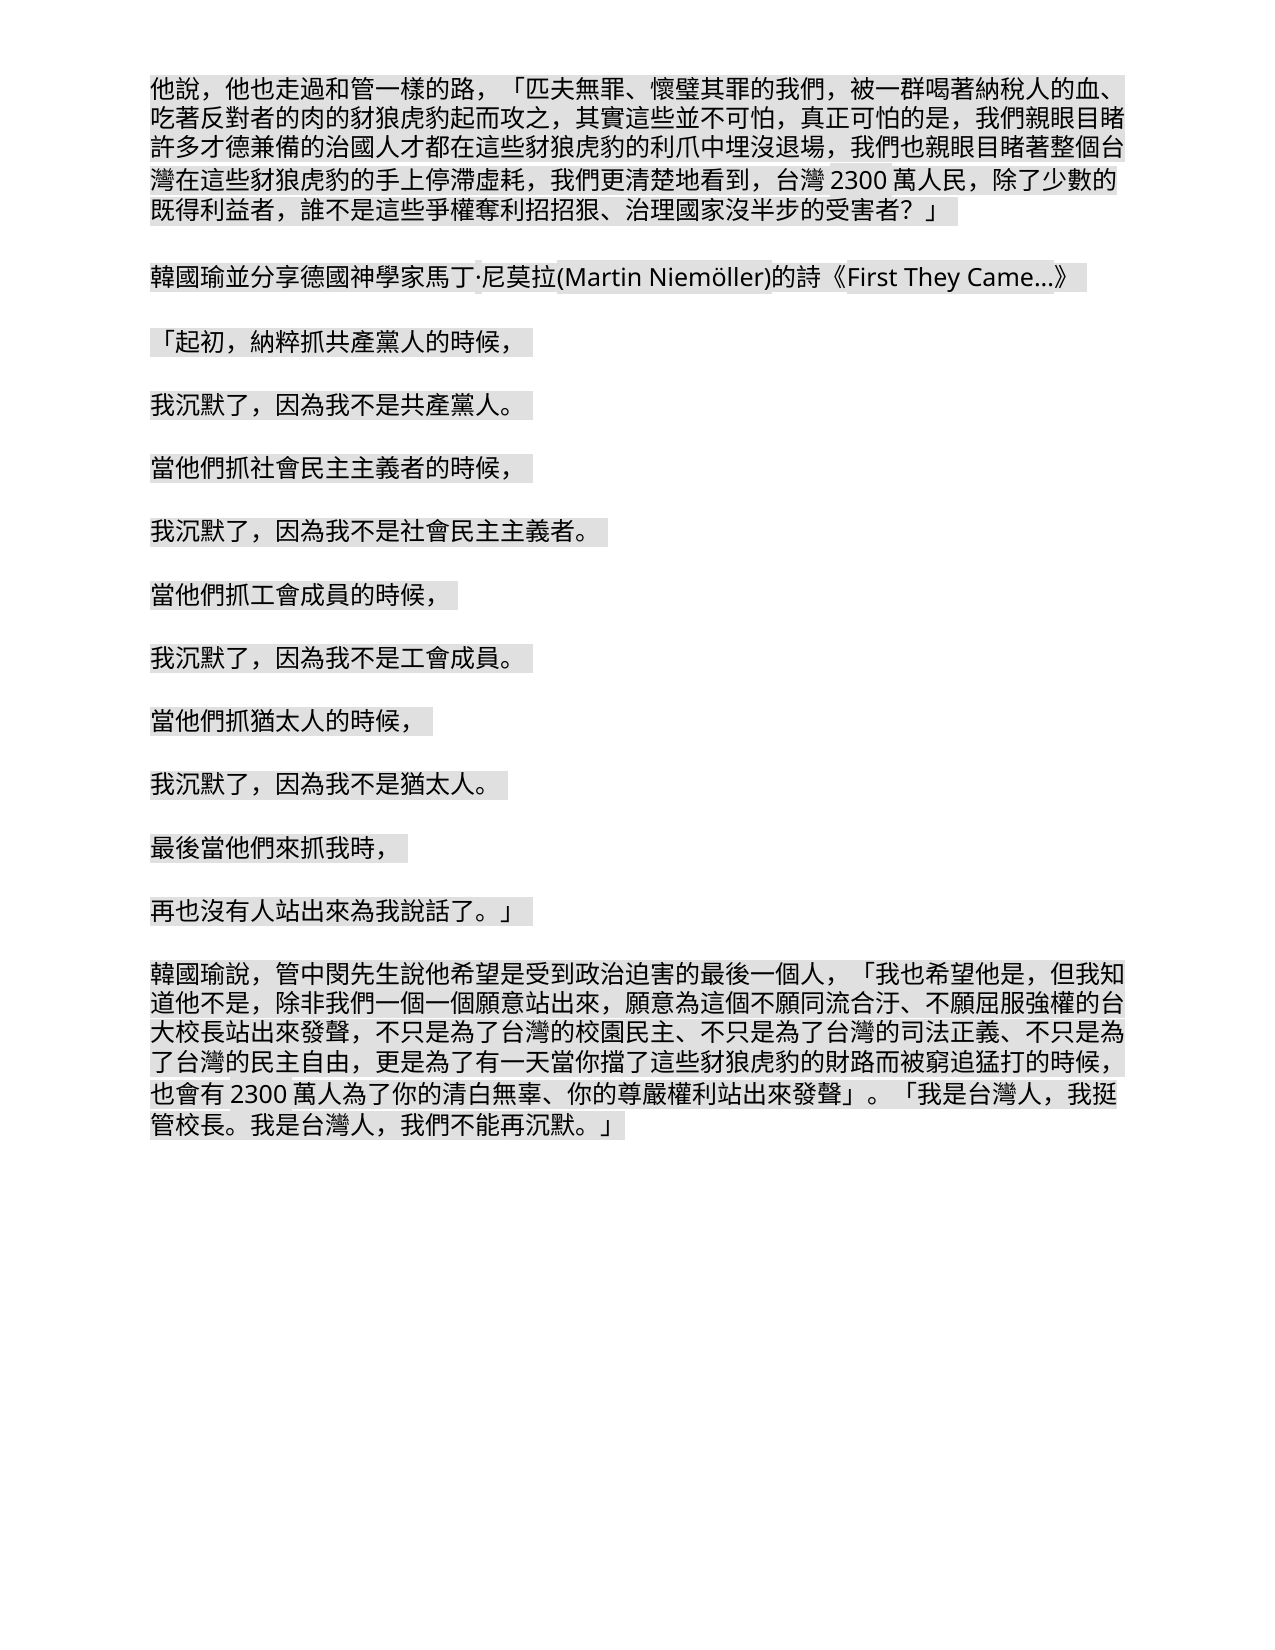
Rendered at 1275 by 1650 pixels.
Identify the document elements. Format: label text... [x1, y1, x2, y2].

text 卡韓政變 (103)： 我心裏有一架鋼琴 陳真 2019. 07. 03. 這一篇得參照 "卡韓政變" 系列編號 99之 "法律做為傷害異己工具的兩種方式"。我在那篇文章裏頭說： "所謂查水表，就是在你的工作上拼命尋找各種麻煩，看能不能找到什麼疏忽或細小違規之處，然後把它擴大解釋，進而把你繩之以法。" 我在那文章中還說，查水表通常是針對 "非公眾人物"。不過，民進黨顯然比國民黨還要齷齪，連公眾人物也照查不誤，嘴臉相當難看。你看，台大校長管中閔就被查水表了，不但查，而且居然一查20年，蛛絲馬跡都不放過；找不到違規證據就自己認定，說你有罪就有罪，並且採公審方式，藉以當眾羞辱之，同時殺雞儆猴。 這樣一種戒嚴年代的荒唐行徑，居然公然為之。你難道還真以為這些為惡者及其文人走狗們真的不懂得文明的道理嗎？當然不是。他們擺明就是要整死你。 你看，台灣唯一主張兩岸統一的節目 "夜問打權" (其實這節目我看不下去，太八股)，似乎因為政治壓力被停掉。那些每天高喊追求百分之百言論自由、熱愛民主與法治的綠色文人們卻居然說 "如果有拿錢，就不是言論自由"。他媽的這些鳥人真是很敢講，什麼鳥話也講得出口。難道你還真以為這些為惡者及其文人走狗們真的不懂得文明的道理？當然不是。他們擺明就是要整死你。 報載：公務員懲戒委員會今天就管中閔涉嫌所謂違反公務員服務法之「禁止兼職」規定，公開審理。管中閔在庭上發佈聲明指出，這是蔡政府進一步的政治迫害。為了尋找違法證據，這群迫害者從國稅局調閱近二十年的所得稅資料，逐筆檢視，並要求各單位交代往來細節；甚至包括他未擔任公務人員的時期，根本非監察權行使範圍，嚴重侵犯個人隱私，枉顧事實，強行定罪，進行彈劾。 管中閔表示，他今天之所以必須站在這裡受審，源頭就是台大校長遴選結果不為少數有權勢者所喜，否則怎麼會有長達一年、鋪天蓋地的政治抹黑？怎麼會有立法院以「退回預算」來要求教育部不可接受遴選結果？怎麼會有教育部對遴選結果的多番刁難？怎麼會有兩次針對他個人的「跨部會諮詢專案小組會議」？怎麼會有台北地檢署的傳訊？又怎麼會有後來監察院的調查？監察院今年1月15日通過的彈劾，不過是所有政治追殺都不成功後的另一次迫害。管中閔表示："希望我是政治迫害的最後一人"。 管中閔當然不會是政治迫害的最後一人。而且，依我看，這不但不會是最後一人，而是剛拉開序幕而已；人渣黨只會越來越肆無忌憚，為所欲為。 我始終想強調的是：不管島內島外，所有那些來自西方及其走狗的什麼追求自由與民主等等等，全是鬼話，全是傷害異己的工具；動輒高唱民主與自由者，其實無一善類。他們不是真的不懂得文明的道理，而是擺明就是要整死你。 因此，道理只能講給那些或許還有救的人聽。但是，種種政治現實擺明就是要你死，沒有道理可講。能制止為惡者，唯有力量。力量包括權力和武力，這兩樣東西我們一般人都沒有，但我們卻有比這更有力量的東西，那就是良善與勇氣。就如甘地所說，"只要走在良善的道路上，總有一天就會走到目的地"。雖然我不知道 "總有一天" 究竟是哪一天，是五十年或兩百年後？還是一千年、一萬年？對於未來，也許需要的並不是關於所謂勝負的信心，而是對於美麗人事物的愛。 後記： 很多很多很多年以來，我好像從沒當過一天的正常人，每當我感到冤屈、無助、孤獨而痛苦，我就常想起王洛賓那段話："我心裏有一架鋼琴，手斷了，心還在彈，沒有人能使我離開音樂"。 因為每晚得徹夜照顧小孩，睡眠嚴重不足，但是一逮到時間，我還是會儘可能拖著疲憊的身子往電影院跑，就好像汽車需要加油一樣。這幾天已經看了兩遍 "寄生上流"，打算再看個幾遍。這電影真是超好笑，但心裏卻也說不出的悲傷與感動。藝術是一種無法轉述的東西，只能各人心領神會。這裏有一段片中音樂，作者是韓國的天才音樂家鄭在日，演奏者姜異彩： https://www.youtube.com/watch?v=EwniUmkngnc 你聽，美麗的聲音即使無人聞問，依舊美麗對吧？就算全世界70億人都說這曲子很難聽，我還是由衷愛戀，我不需要成為多數。權力競逐有勝有負，但善惡美醜自身就是它的獎賞與懲罰；當下已報，不用等到未來。 現實之未來太遙遠，我等不到，也不打算等，當下這一切美好，於願已足。 ==================== 力挺管中閔 韓國瑜：我是台灣人，我們不能再沉默。 2019-07-02 聯合報 記者蔡孟妤 挺台大校長管中閔，高雄市長韓國瑜今晚在臉書發文說，今天的台灣，沒有民主自由、沒有公平正義，只有一個「順我者昌、逆我者亡」的綠色執政，只有一群「以民主進步之名、行專制退步之實」的國之妖孽。他也和管一樣被一群喝著納稅人的血、吃著反對者的肉的豺狼虎豹起而攻之，更可怕的是，整個台灣在這些豺狼虎豹的手上停滯虛耗，台灣2300萬人民，除了少數的既得利益者，誰不是這些爭權奪利招招狠、治理國家沒半步的受害者？ 韓國瑜臉書發文「我是台灣人，我們不能再沉默。」當他從電視上看到管中閔校長孤寂落寞、卻又堅毅不屈的身影時，他覺得台灣引以為傲的民主自由又有一塊角落轟然坍塌。 韓國瑜說，今天是中華民國108年7月2日。今天的台灣，沒有民主自由、沒有公平正義，只有一個「順我者昌、逆我者亡」的綠色執政，只有一群「以民主進步之名、行專制退步之實」的國之妖孽。 他說，他也走過和管一樣的路，「匹夫無罪、懷璧其罪的我們，被一群喝著納稅人的血、吃著反對者的肉的豺狼虎豹起而攻之，其實這些並不可怕，真正可怕的是，我們親眼目睹許多才德兼備的治國人才都在這些豺狼虎豹的利爪中埋沒退場，我們也親眼目睹著整個台灣在這些豺狼虎豹的手上停滯虛耗，我們更清楚地看到，台灣2300萬人民，除了少數的既得利益者，誰不是這些爭權奪利招招狠、治理國家沒半步的受害者？」 韓國瑜並分享德國神學家馬丁·尼莫拉(Martin Niemöller)的詩《First They Came...》 「起初，納粹抓共產黨人的時候， 我沉默了，因為我不是共產黨人。 當他們抓社會民主主義者的時候， 我沉默了，因為我不是社會民主主義者。 當他們抓工會成員的時候， 我沉默了，因為我不是工會成員。 當他們抓猶太人的時候， 我沉默了，因為我不是猶太人。 最後當他們來抓我時， 再也沒有人站出來為我說話了。」 韓國瑜說，管中閔先生說他希望是受到政治迫害的最後一個人，「我也希望他是，但我知道他不是，除非我們一個一個願意站出來，願意為這個不願同流合汙、不願屈服強權的台大校長站出來發聲，不只是為了台灣的校園民主、不只是為了台灣的司法正義、不只是為了台灣的民主自由，更是為了有一天當你擋了這些豺狼虎豹的財路而被窮追猛打的時候，也會有2300萬人為了你的清白無辜、你的尊嚴權利站出來發聲」。「我是台灣人，我挺管校長。我是台灣人，我們不能再沉默。」 [150, 75, 1125, 1140]
